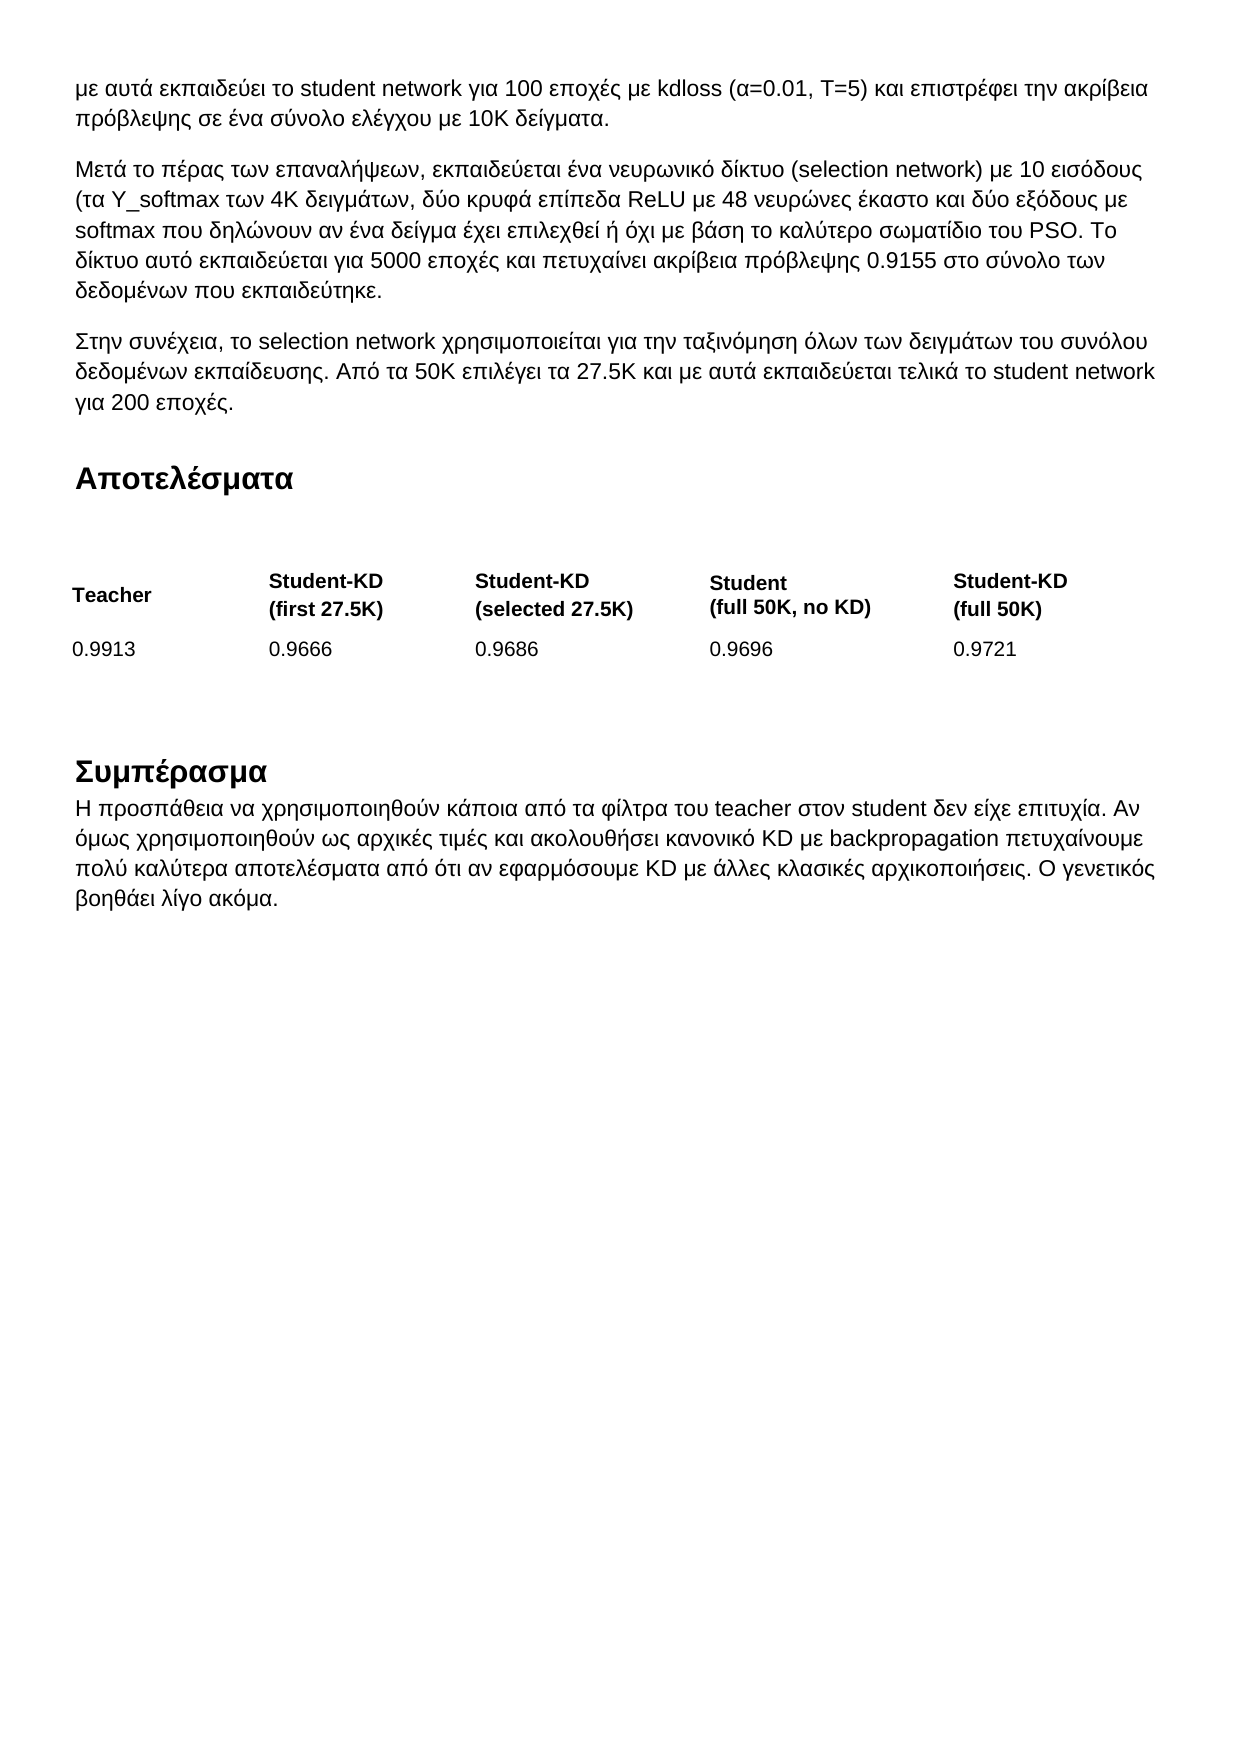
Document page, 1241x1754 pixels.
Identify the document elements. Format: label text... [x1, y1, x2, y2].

text με αυτά εκπαιδεύει το student network για 100 εποχές με kdloss (α=0.01, Τ=5) και επιστρέφει την ακρίβεια πρόβλεψης σε ένα σύνολο ελέγχου με 10Κ δείγματα. [75, 75, 1165, 132]
table_header Student (full 50K, no KD) [706, 553, 950, 637]
subtitle Αποτελέσματα [75, 460, 1165, 496]
table_cell 0.9696 [706, 637, 950, 681]
table_cell 0.9686 [472, 637, 706, 681]
subtitle Συμπέρασμα [75, 753, 1165, 789]
table_cell 0.9721 [950, 637, 1173, 681]
table_header Teacher [69, 553, 266, 637]
table_header Student-KD (selected 27.5K) [472, 553, 706, 637]
table_cell 0.9666 [266, 637, 472, 681]
text Στην συνέχεια, το selection network χρησιμοποιείται για την ταξινόμηση όλων των δειγμάτων του συνόλου δεδομένων εκπαίδευσης. Από τα 50Κ επιλέγει τα 27.5Κ και με αυτά εκπαιδεύεται τελικά το student network για 200 εποχές. [75, 328, 1165, 415]
text Η προσπάθεια να χρησιμοποιηθούν κάποια από τα φίλτρα του teacher στον student δεν είχε επιτυχία. Αν όμως χρησιμοποιηθούν ως αρχικές τιμές και ακολουθήσει κανονικό KD με backpropagation πετυχαίνουμε πολύ καλύτερα αποτελέσματα από ότι αν εφαρμόσουμε KD με άλλες κλασικές αρχικοποιήσεις. Ο γενετικός βοηθάει λίγο ακόμα. [75, 794, 1165, 911]
table_header Student-KD (full 50K) [950, 553, 1173, 637]
text Μετά το πέρας των επαναλήψεων, εκπαιδεύεται ένα νευρωνικό δίκτυο (selection network) με 10 εισόδους (τα Y_softmax των 4Κ δειγμάτων, δύο κρυφά επίπεδα ReLU με 48 νευρώνες έκαστο και δύο εξόδους με softmax που δηλώνουν αν ένα δείγμα έχει επιλεχθεί ή όχι με βάση το καλύτερο σωματίδιο του PSO. Το δίκτυο αυτό εκπαιδεύεται για 5000 εποχές και πετυχαίνει ακρίβεια πρόβλεψης 0.9155 στο σύνολο των δεδομένων που εκπαιδεύτηκε. [75, 156, 1165, 303]
table_cell 0.9913 [69, 637, 266, 681]
table_header Student-KD (first 27.5Κ) [266, 553, 472, 637]
